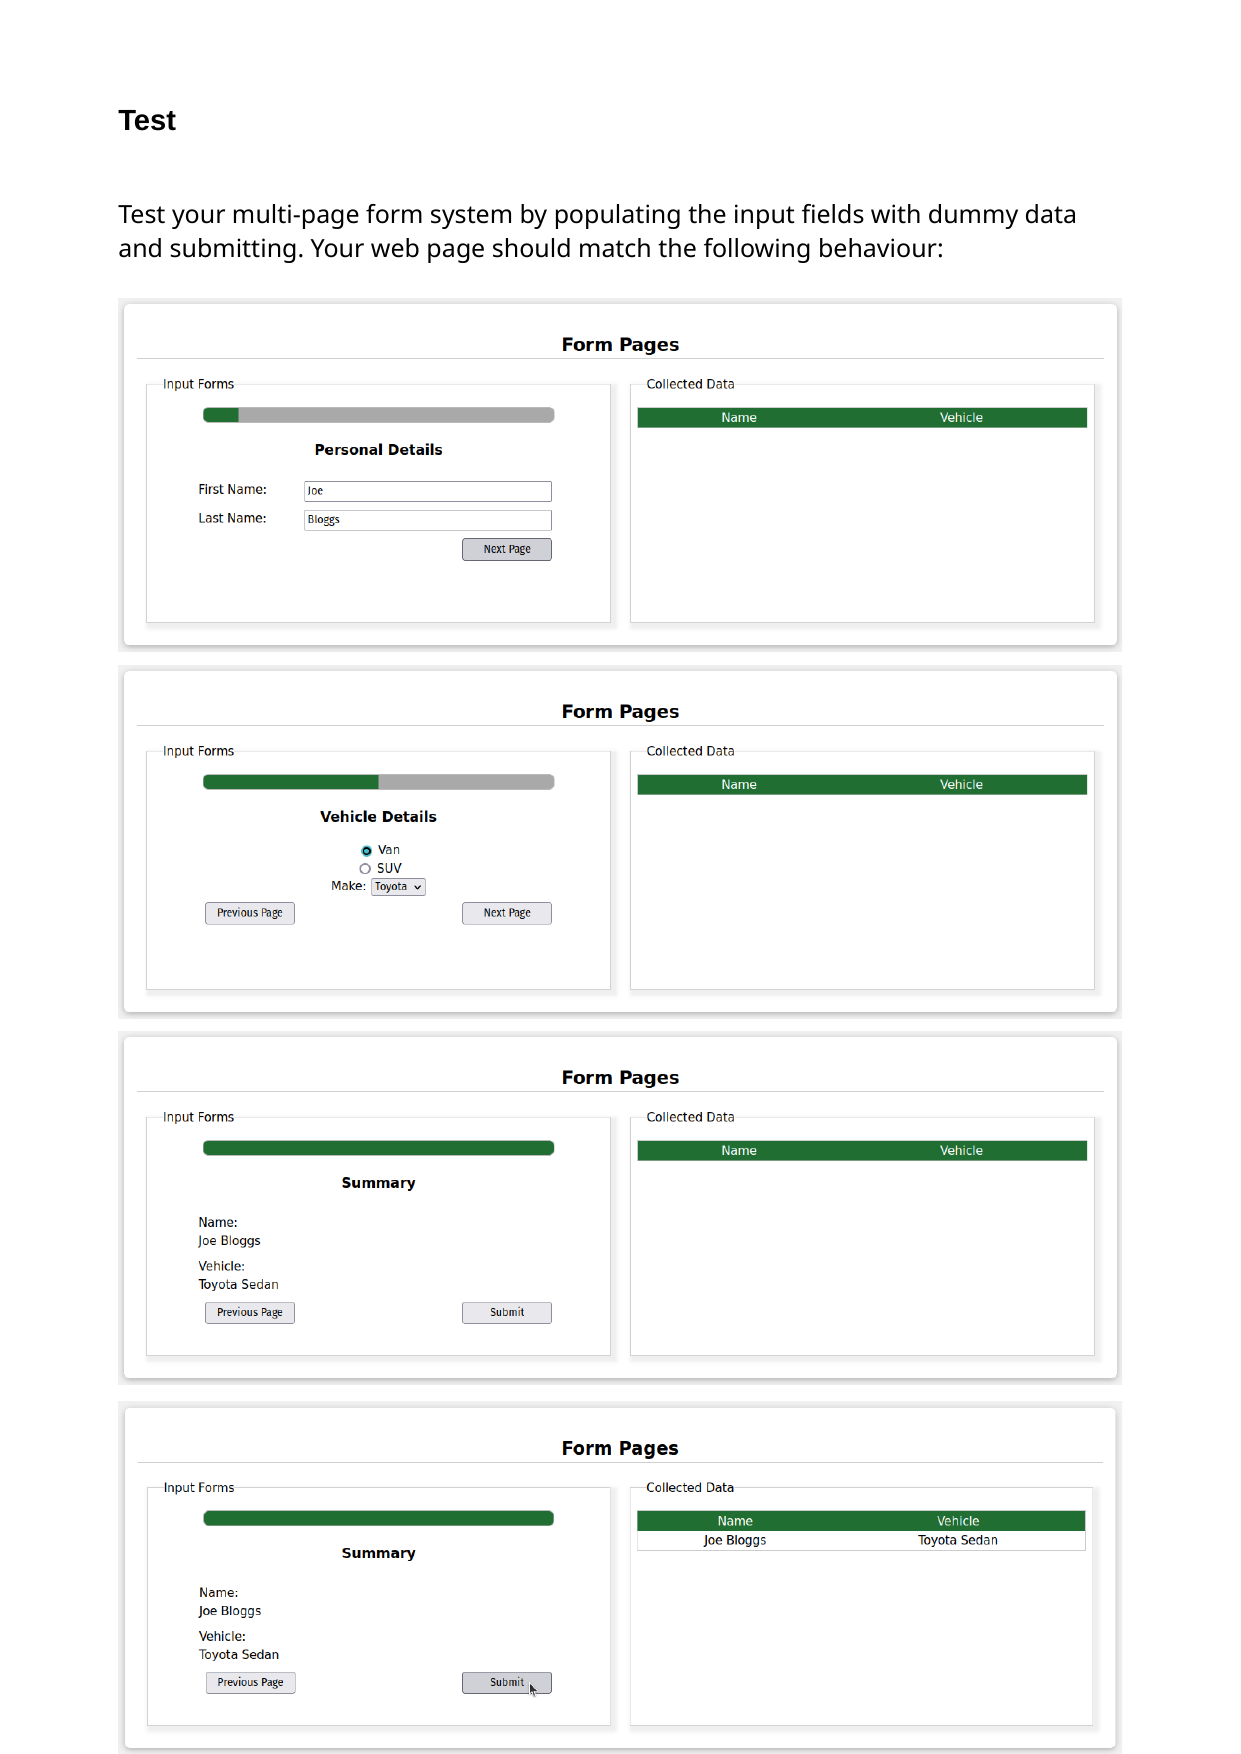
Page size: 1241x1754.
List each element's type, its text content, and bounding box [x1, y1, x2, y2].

picture [118, 665, 1123, 1019]
picture [118, 1401, 1123, 1754]
picture [118, 298, 1123, 652]
text Test your multi-page form system by populating the input fields with dummy data and submitting. Your web page should match the following behaviour: [118, 197, 1122, 265]
picture [118, 1031, 1123, 1385]
subtitle Test [118, 103, 1122, 137]
